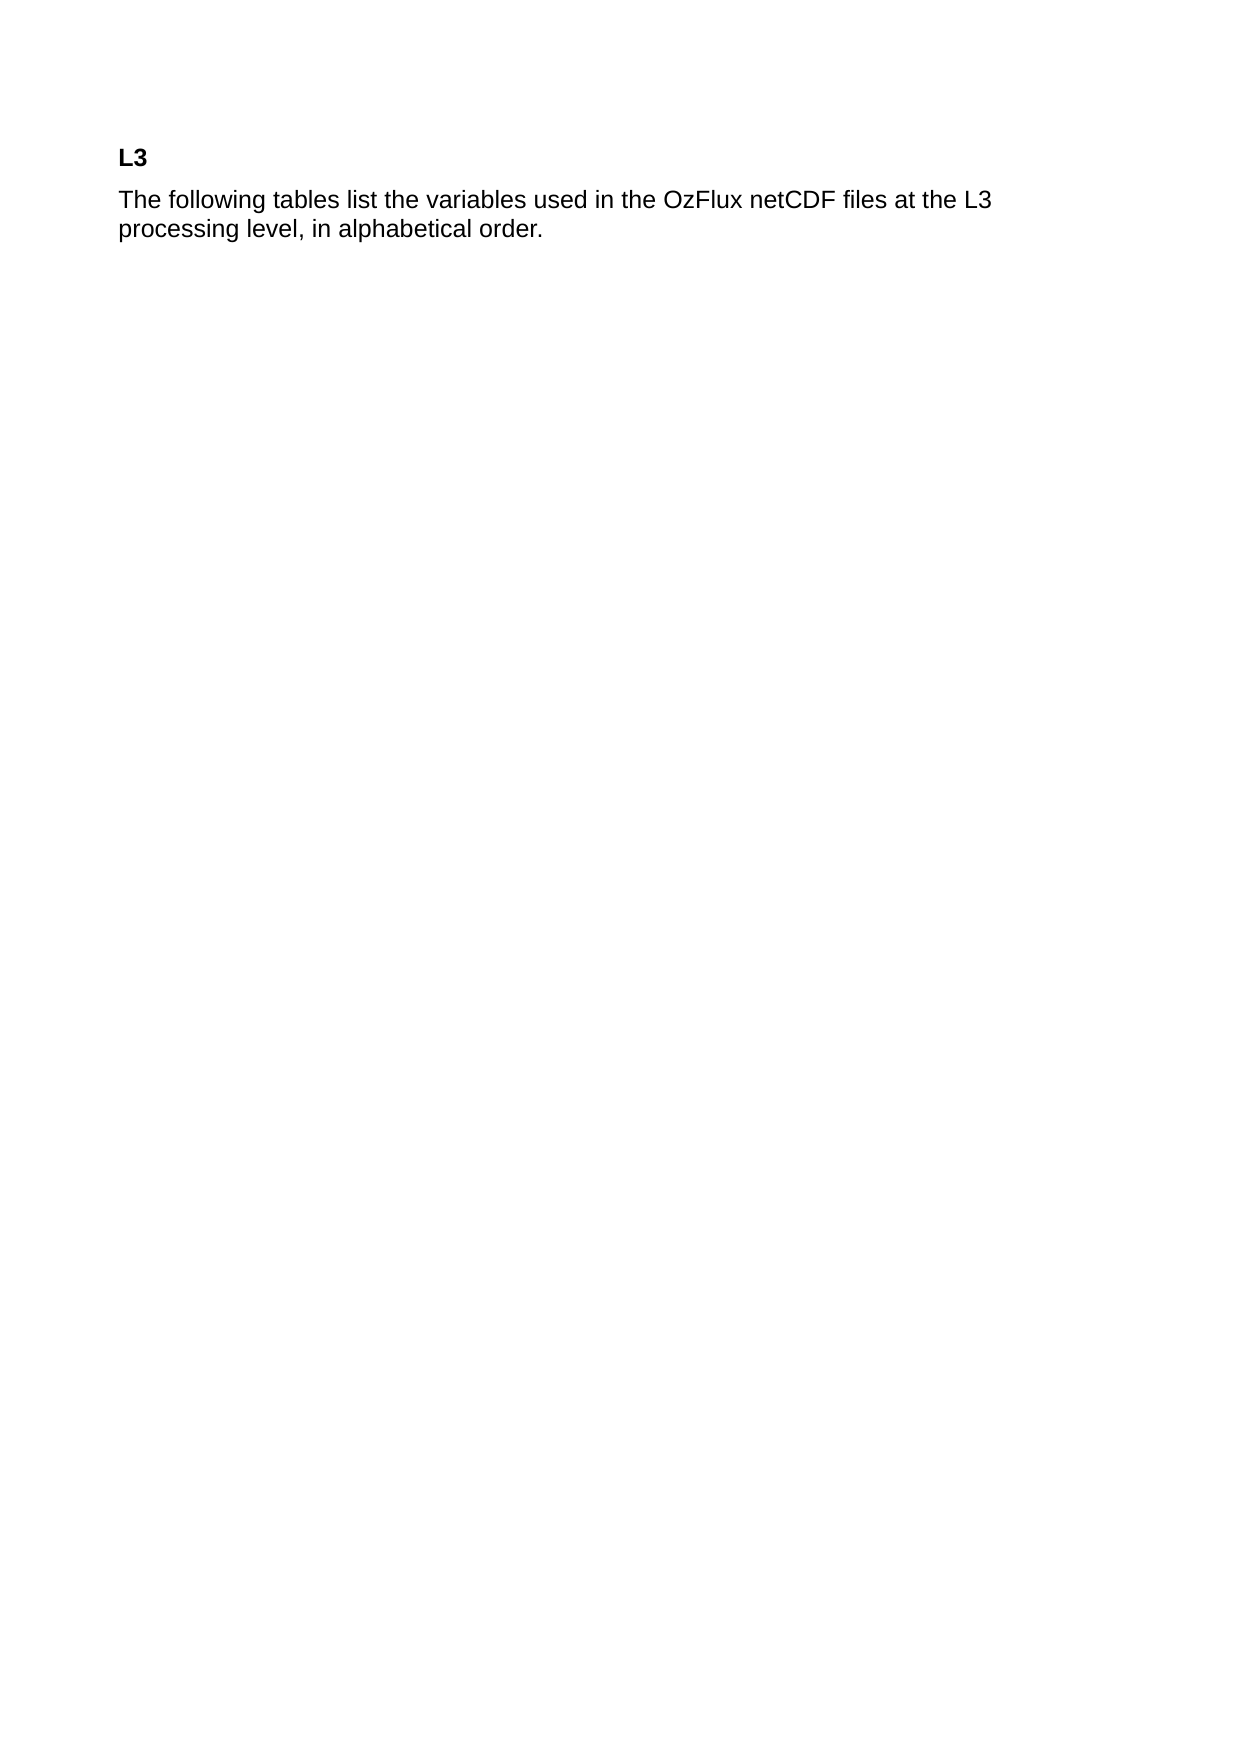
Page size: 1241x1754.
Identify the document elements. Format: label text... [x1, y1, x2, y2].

text The following tables list the variables used in the OzFlux netCDF files at the L3 processing level, in alphabetical order. [118, 185, 1122, 243]
subtitle L3 [118, 143, 1122, 172]
